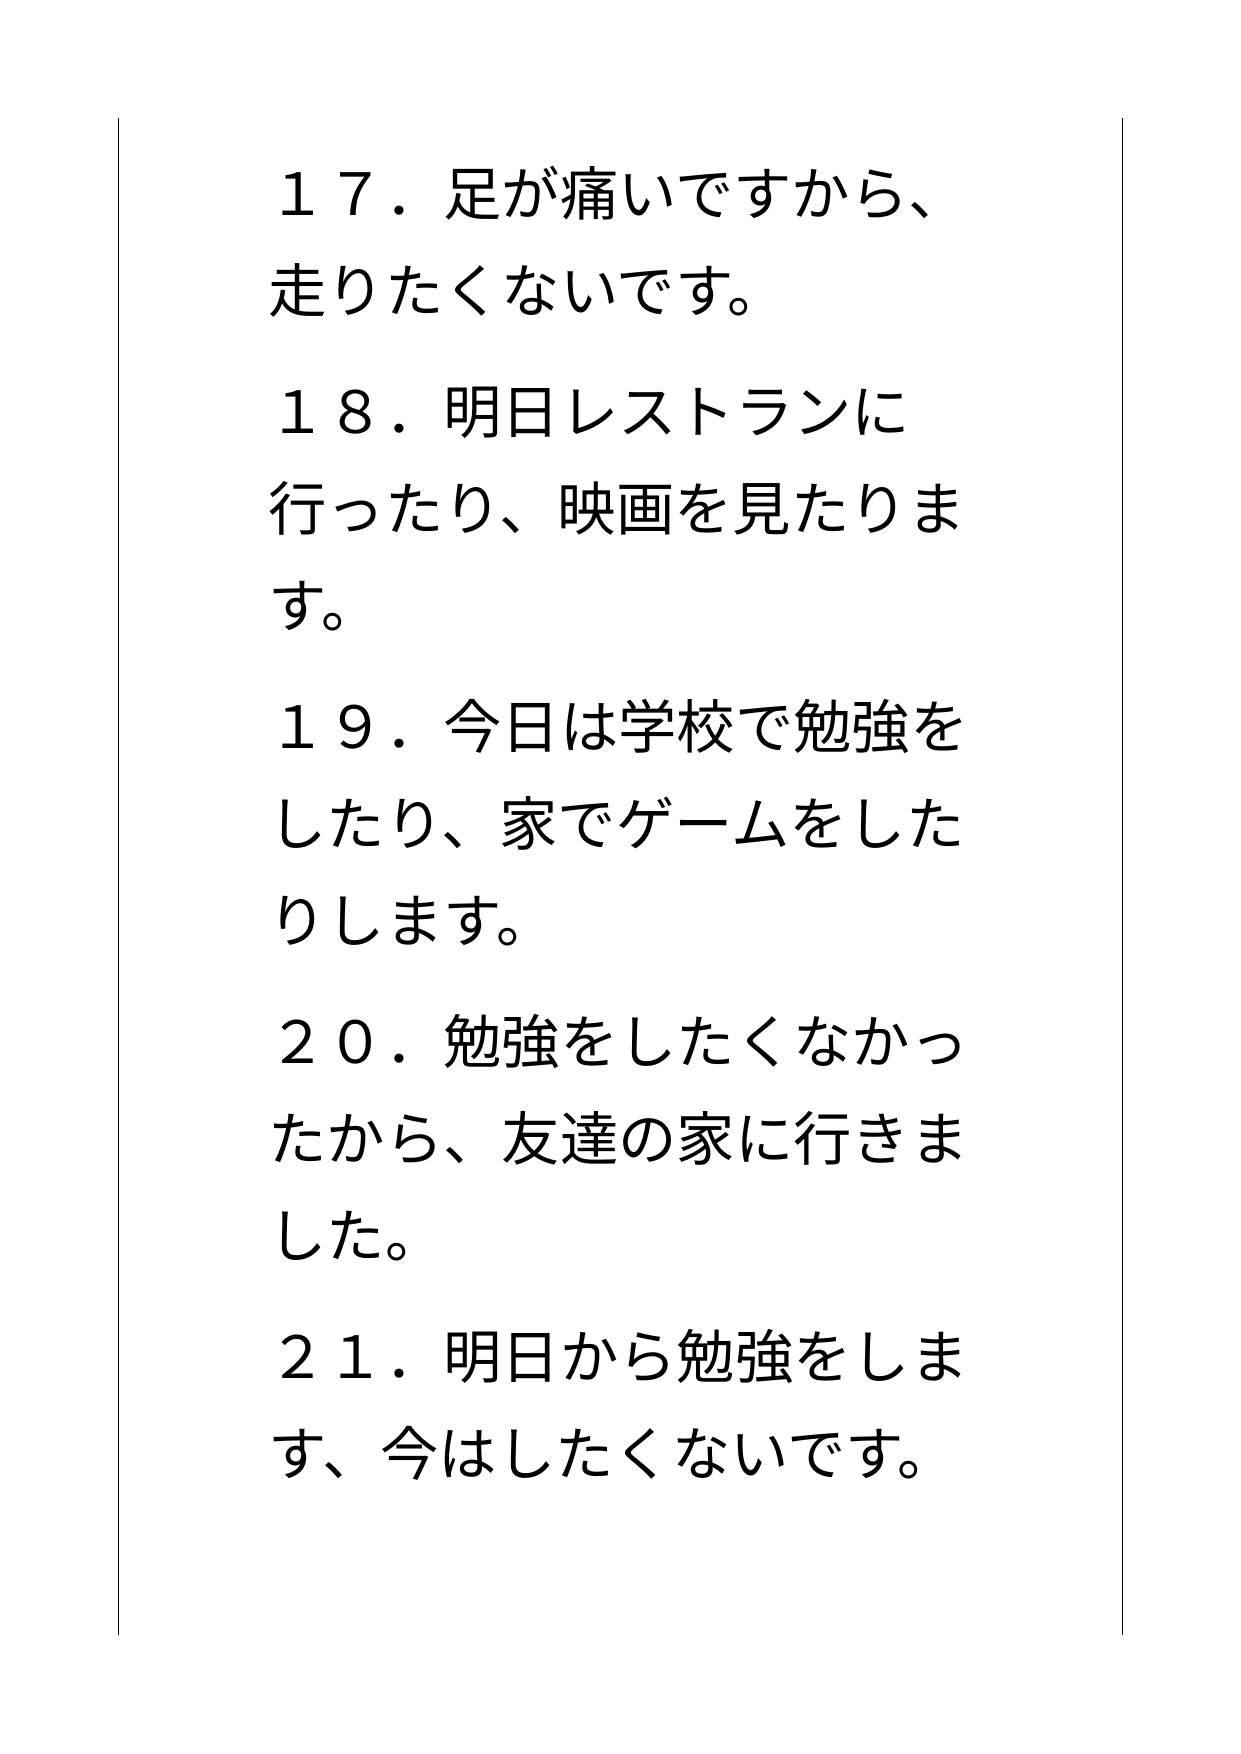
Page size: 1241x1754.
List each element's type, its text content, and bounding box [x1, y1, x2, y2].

text ２０．勉強をしたくなかったから、友達の家に行きました。 [268, 996, 972, 1275]
text ２１．明日から勉強をします、今はしたくないです。 [268, 1311, 972, 1493]
text １８．明日レストランに行ったり、映画を見たります。 [268, 366, 972, 645]
text １９．今日は学校で勉強をしたり、家でゲームをしたりします。 [268, 681, 972, 960]
text １７．足が痛いですから、走りたくないです。 [268, 148, 972, 330]
